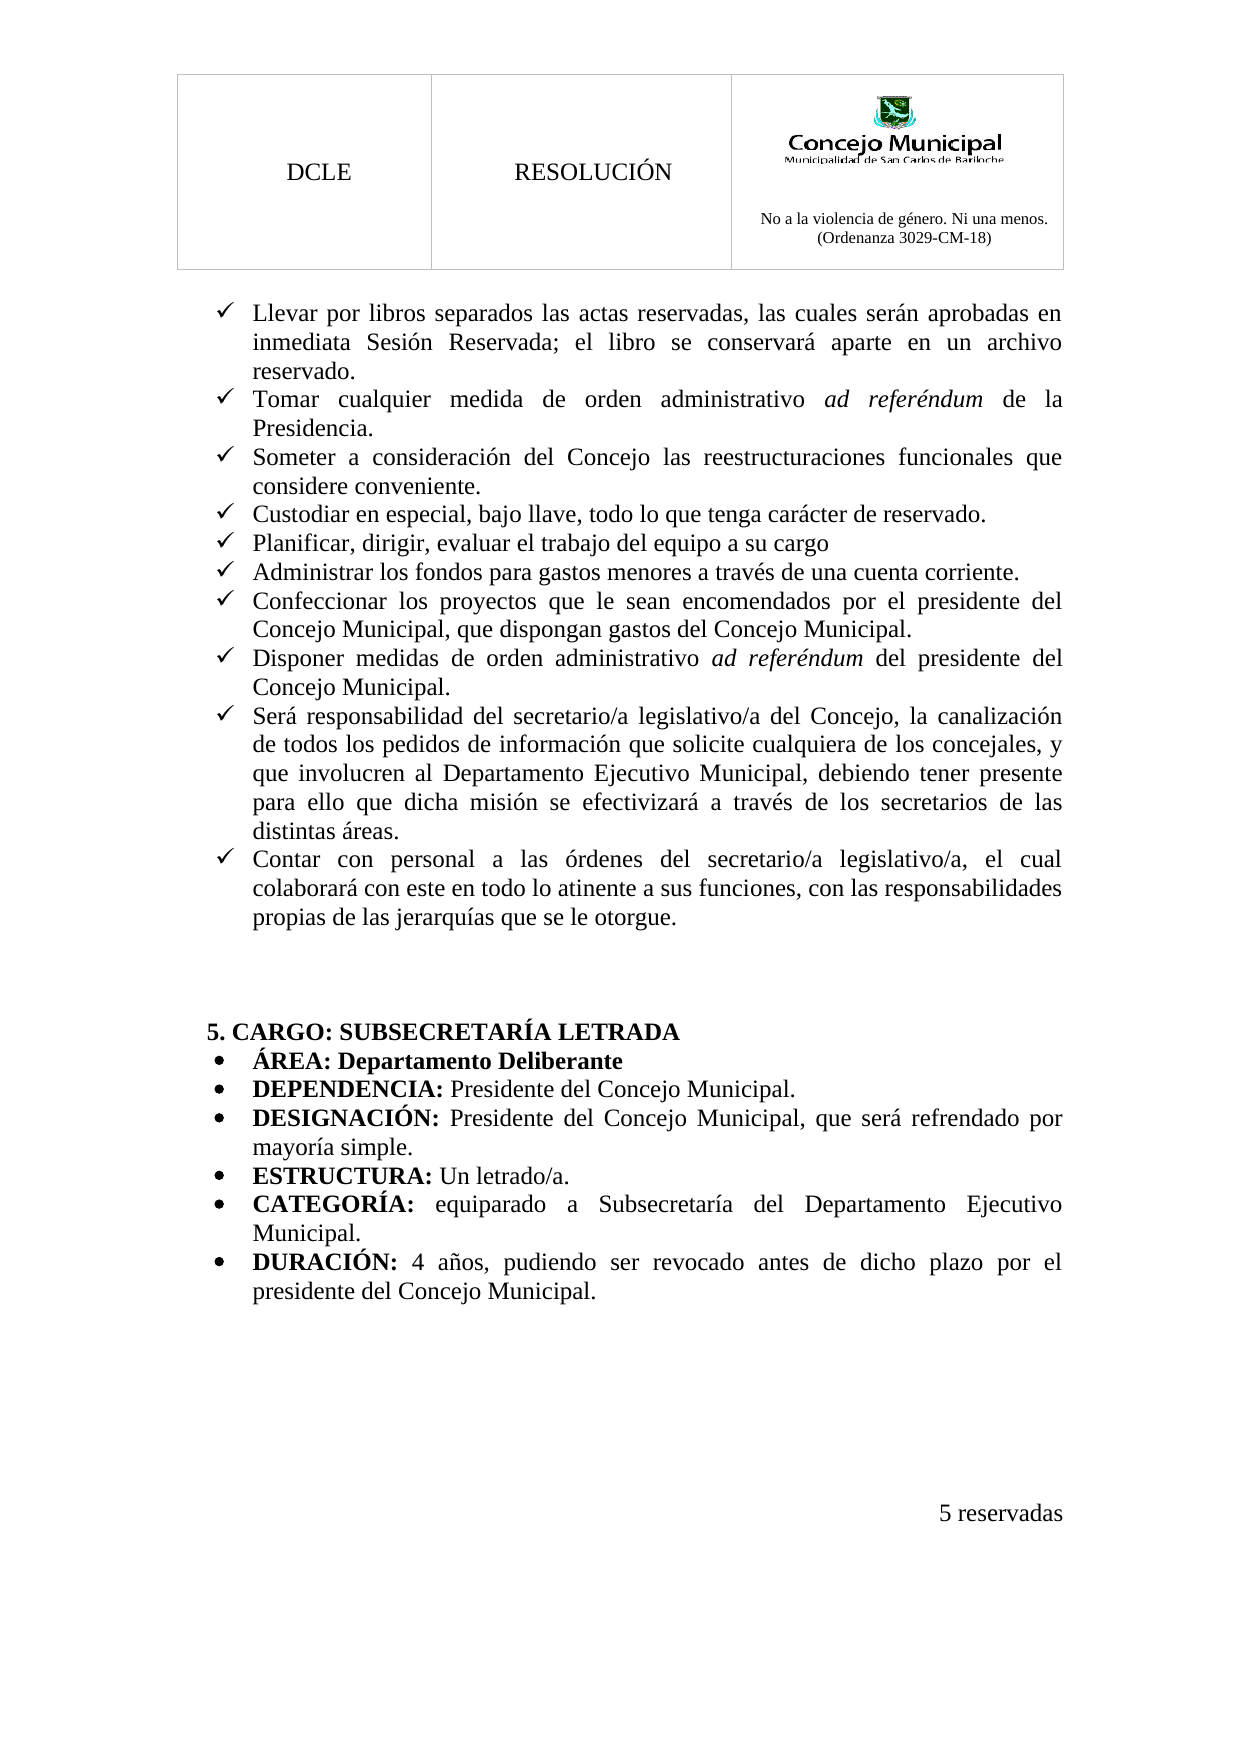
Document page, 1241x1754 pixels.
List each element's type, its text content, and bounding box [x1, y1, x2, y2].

list Planificar, dirigir, evaluar el trabajo del equipo a su cargo [215, 528, 1063, 557]
list Tomar cualquier medida de orden administrativo ad referéndum de la Presidencia. [215, 384, 1063, 442]
list Someter a consideración del Concejo las reestructuraciones funcionales que considere conveniente. [215, 442, 1063, 499]
list Llevar por libros separados las actas reservadas, las cuales serán aprobadas en inmediata Sesión Reservada; el libro se conservará aparte en un archivo reservado. [215, 298, 1063, 384]
list CATEGORÍA: equiparado a Subsecretaría del Departamento Ejecutivo Municipal. [215, 1189, 1063, 1247]
list Disponer medidas de orden administrativo ad referéndum del presidente del Concejo Municipal. [215, 643, 1063, 701]
list Custodiar en especial, bajo llave, todo lo que tenga carácter de reservado. [215, 499, 1063, 528]
list DEPENDENCIA: Presidente del Concejo Municipal. [215, 1074, 1063, 1103]
list ESTRUCTURA: Un letrado/a. [215, 1161, 1063, 1189]
list Contar con personal a las órdenes del secretario/a legislativo/a, el cual colaborará con este en todo lo atinente a sus funciones, con las responsabilidades propias de las jerarquías que se le otorgue. [215, 844, 1063, 931]
list DURACIÓN: 4 años, pudiendo ser revocado antes de dicho plazo por el presidente del Concejo Municipal. [215, 1247, 1063, 1304]
list Administrar los fondos para gastos menores a través de una cuenta corriente. [215, 557, 1063, 586]
text 5. CARGO: SUBSECRETARÍA LETRADA [177, 1017, 1063, 1046]
list DESIGNACIÓN: Presidente del Concejo Municipal, que será refrendado por mayoría simple. [215, 1103, 1063, 1161]
list Será responsabilidad del secretario/a legislativo/a del Concejo, la canalización de todos los pedidos de información que solicite cualquiera de los concejales, y que involucren al Departamento Ejecutivo Municipal, debiendo tener presente para ello que dicha misión se efectivizará a través de los secretarios de las distintas áreas. [215, 701, 1063, 844]
list ÁREA: Departamento Deliberante [215, 1046, 1063, 1074]
list Confeccionar los proyectos que le sean encomendados por el presidente del Concejo Municipal, que dispongan gastos del Concejo Municipal. [215, 586, 1063, 643]
